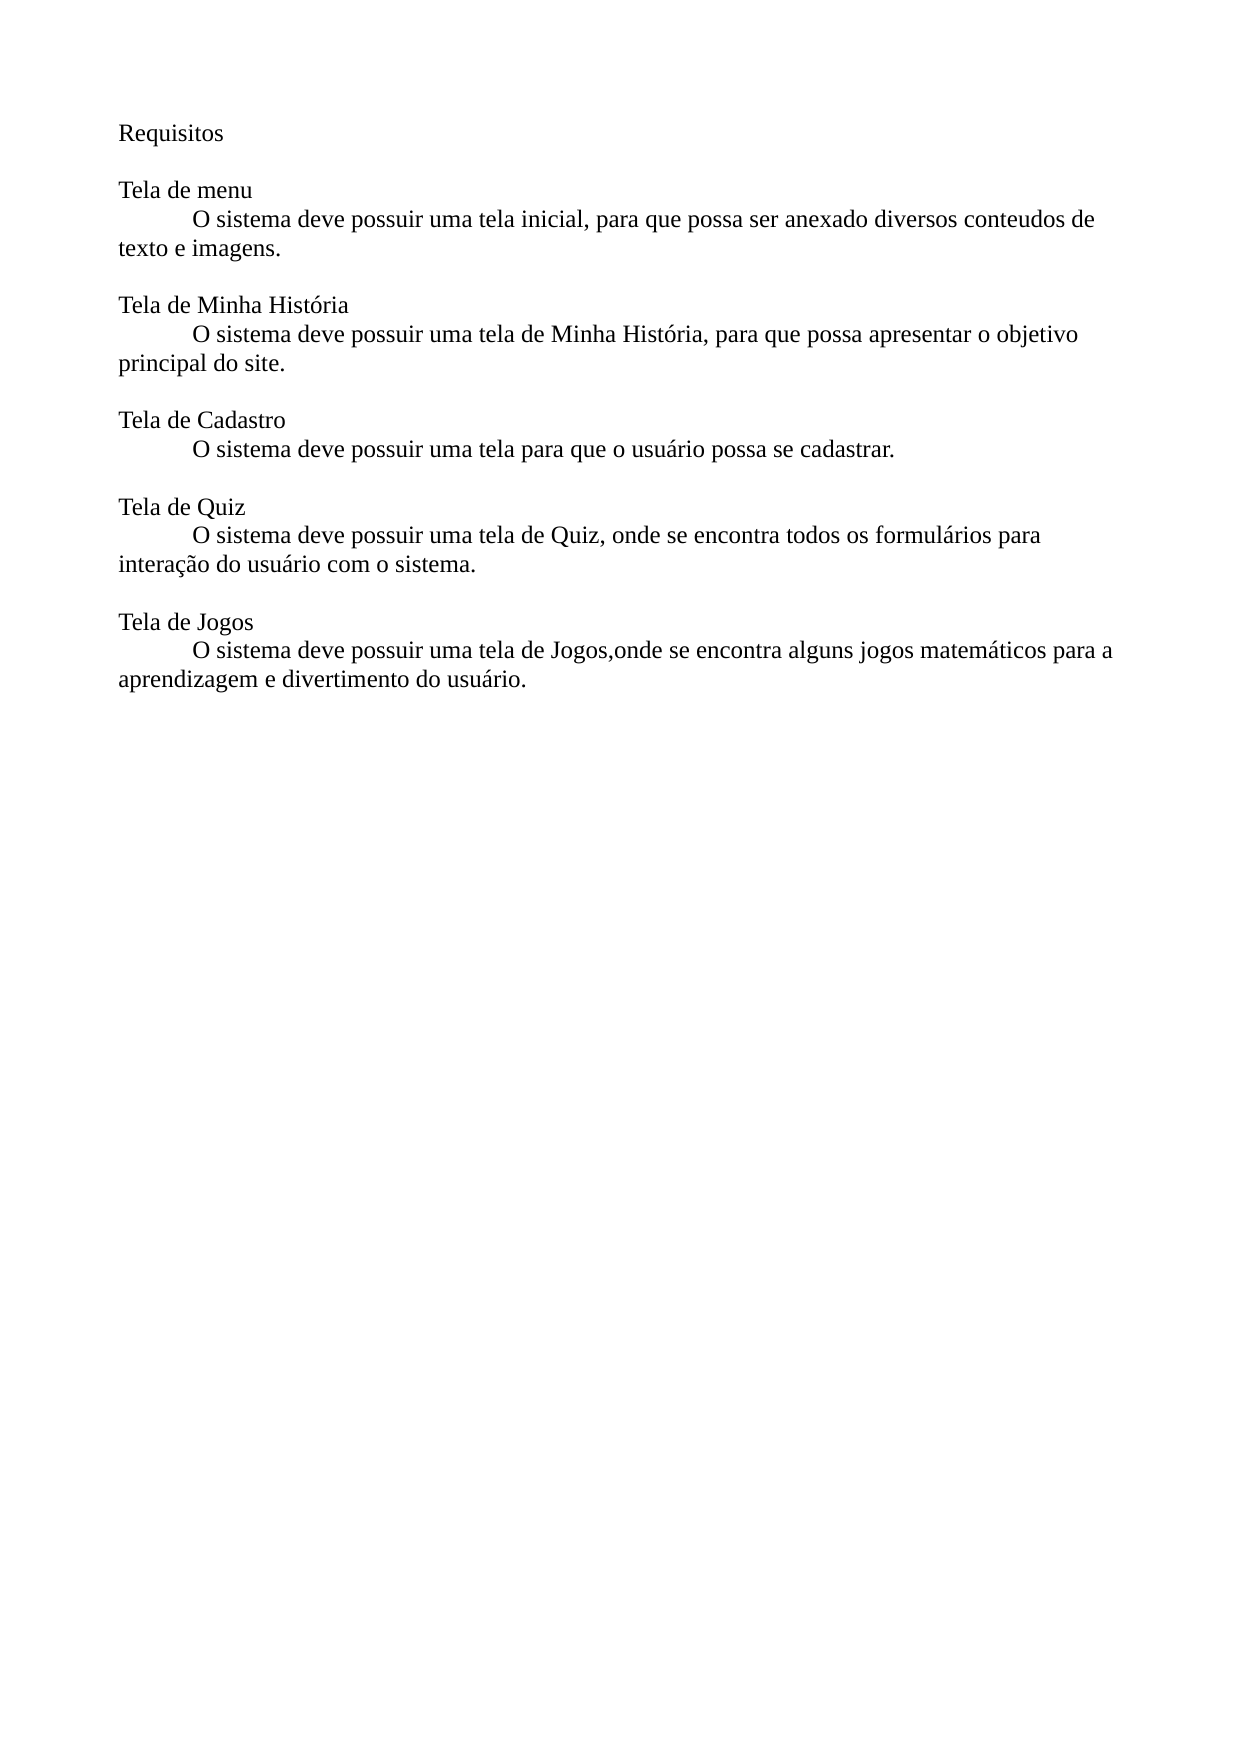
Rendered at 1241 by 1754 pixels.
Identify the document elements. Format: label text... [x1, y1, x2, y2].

text Tela de Quiz [118, 492, 1122, 521]
text Requisitos [118, 118, 1122, 147]
text Tela de Cadastro [118, 406, 1122, 434]
text O sistema deve possuir uma tela de Minha História, para que possa apresentar o objetivo principal do site. [118, 319, 1122, 377]
text Tela de menu [118, 176, 1122, 204]
text O sistema deve possuir uma tela inicial, para que possa ser anexado diversos conteudos de texto e imagens. [118, 204, 1122, 262]
text O sistema deve possuir uma tela de Quiz, onde se encontra todos os formulários para interação do usuário com o sistema. [118, 521, 1122, 578]
text Tela de Minha História [118, 291, 1122, 319]
text O sistema deve possuir uma tela de Jogos,onde se encontra alguns jogos matemáticos para a aprendizagem e divertimento do usuário. [118, 636, 1122, 693]
text Tela de Jogos [118, 607, 1122, 636]
text O sistema deve possuir uma tela para que o usuário possa se cadastrar. [118, 434, 1122, 463]
